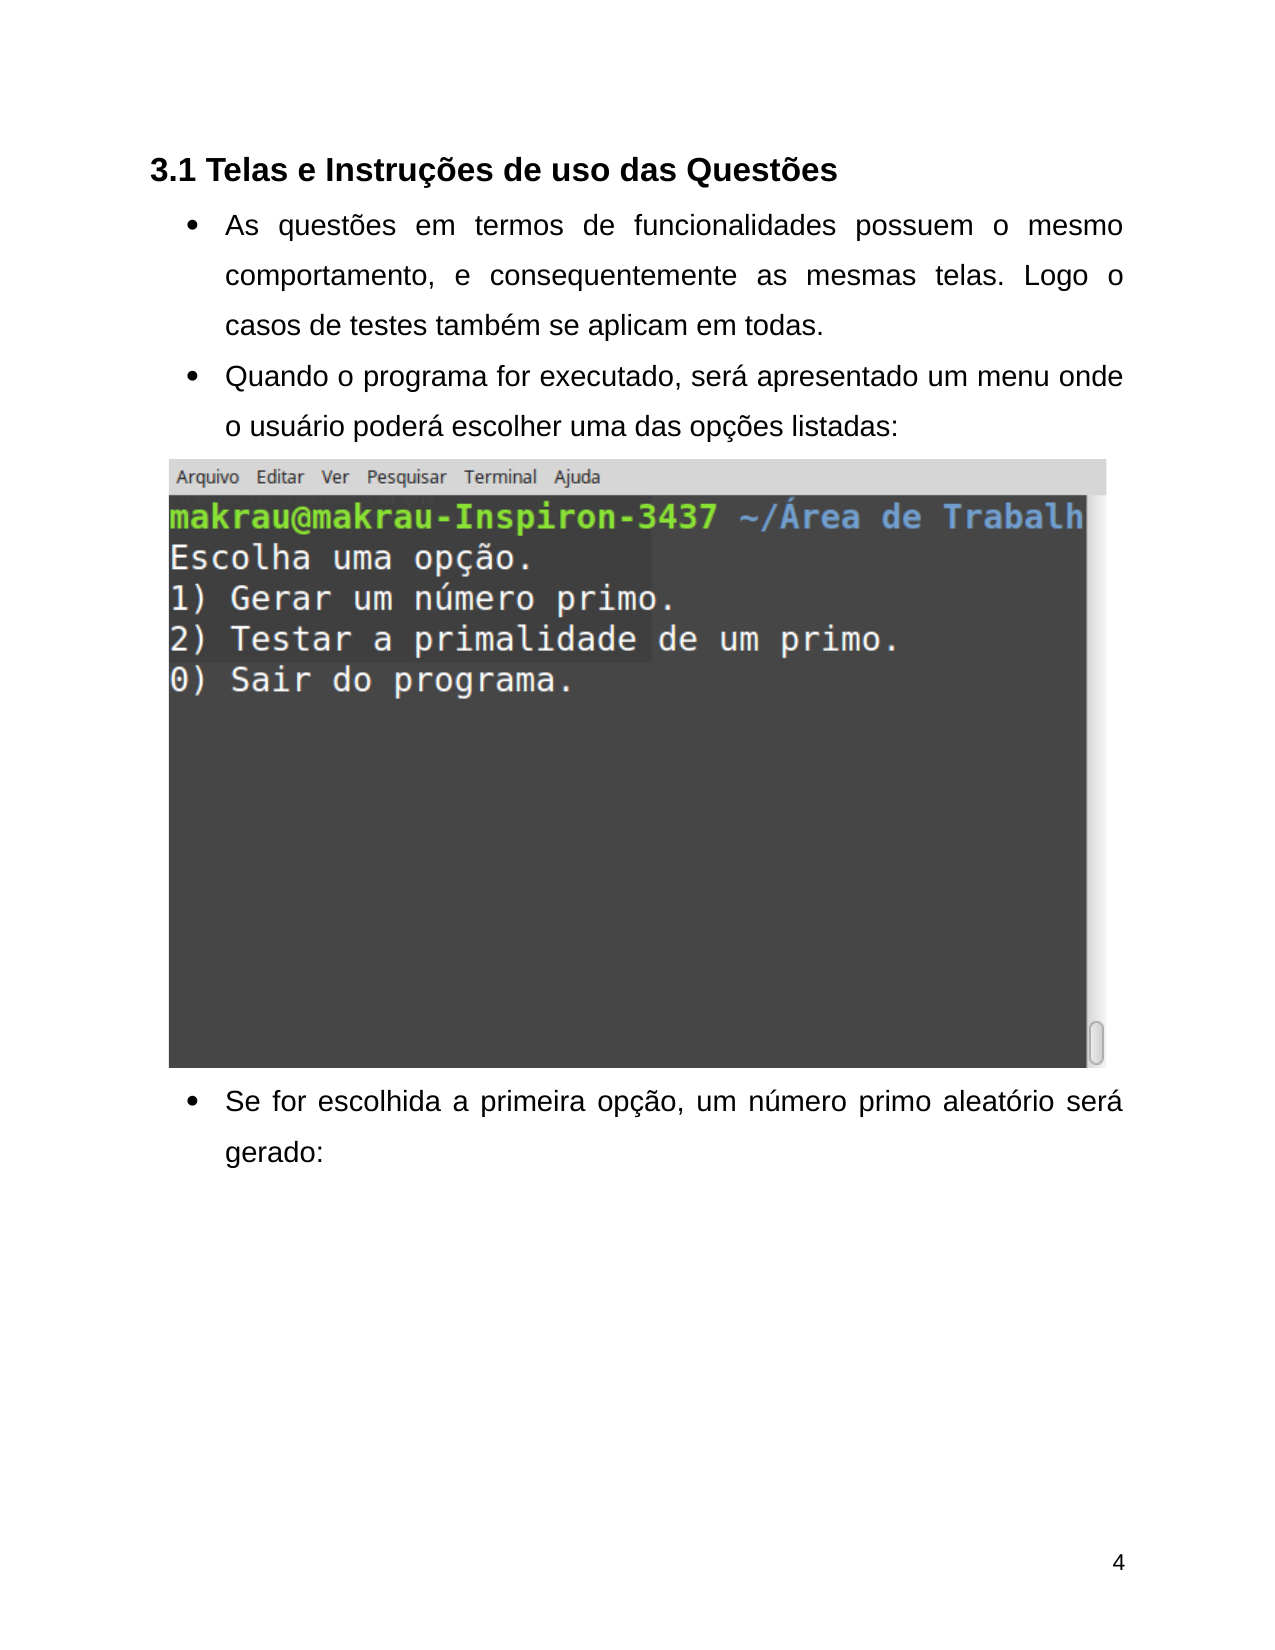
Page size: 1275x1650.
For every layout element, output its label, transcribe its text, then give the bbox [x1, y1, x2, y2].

text 3.1 Telas e Instruções de uso das Questões [150, 150, 1125, 188]
list As questões em termos de funcionalidades possuem o mesmo comportamento, e consequentemente as mesmas telas. Logo o casos de testes também se aplicam em todas. [187, 208, 1125, 342]
list Quando o programa for executado, será apresentado um menu onde o usuário poderá escolher uma das opções listadas: [187, 359, 1125, 443]
list Se for escolhida a primeira opção, um número primo aleatório será gerado: [187, 1066, 1125, 1168]
picture [168, 459, 1107, 1068]
